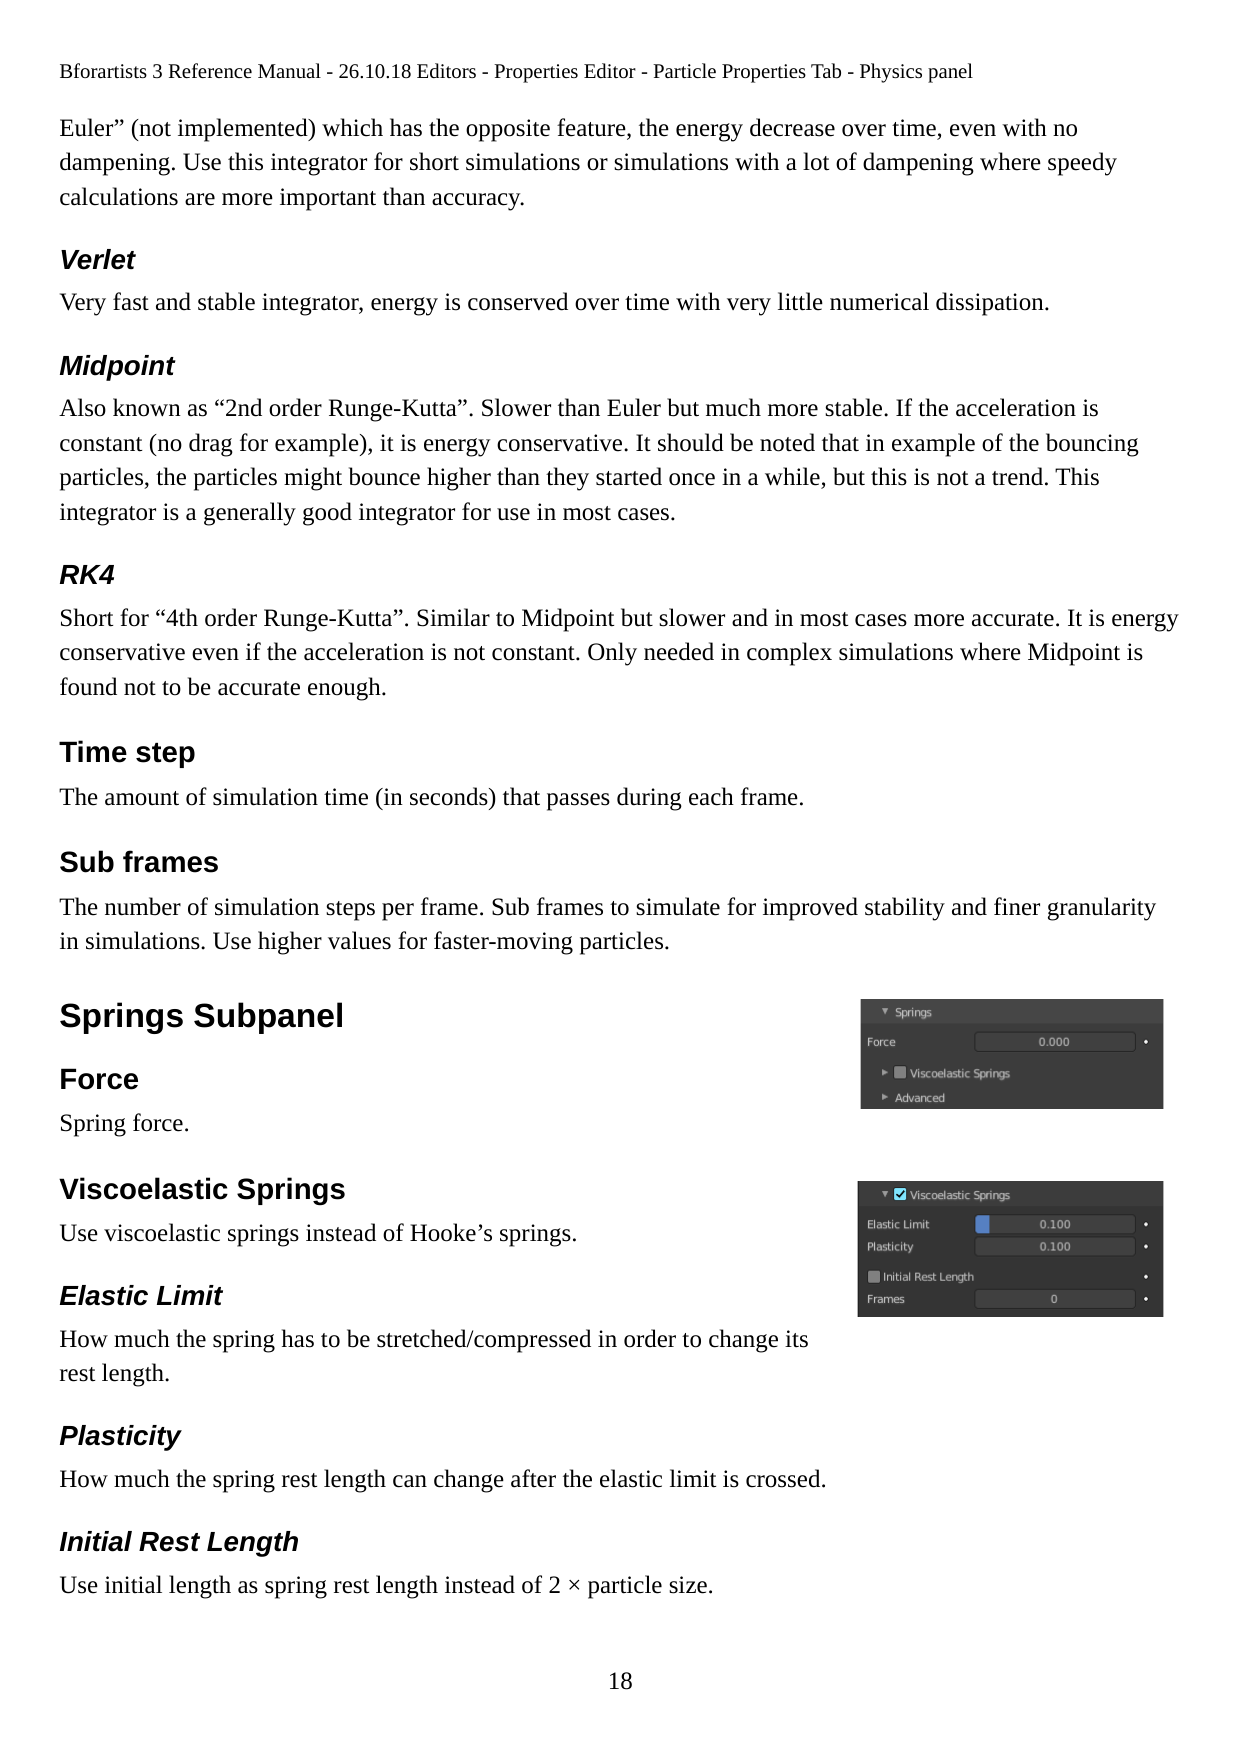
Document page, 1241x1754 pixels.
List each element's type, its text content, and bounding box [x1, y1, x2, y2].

text The amount of simulation time (in seconds) that passes during each frame. [59, 782, 1181, 810]
subtitle Plasticity [59, 1420, 1181, 1452]
subtitle [1164, 1279, 1181, 1311]
picture [860, 999, 1164, 1109]
subtitle Viscoelastic Springs [59, 1172, 1181, 1205]
subtitle Time step [59, 735, 1181, 769]
text The number of simulation steps per frame. Sub frames to simulate for improved stability and finer granularity in simulations. Use higher values for faster-moving particles. [59, 892, 1181, 955]
subtitle Midpoint [59, 349, 1181, 381]
subtitle RK4 [59, 558, 1181, 590]
text How much the spring has to be stretched/compressed in order to change its rest length. [59, 1324, 1181, 1387]
text Euler” (not implemented) which has the opposite feature, the energy decrease over time, even with no dampening. Use this integrator for short simulations or simulations with a lot of dampening where speedy calculations are more important than accuracy. [59, 113, 1181, 210]
subtitle Elastic Limit [59, 1279, 857, 1311]
picture [857, 1181, 1164, 1317]
subtitle [1164, 1062, 1181, 1095]
text Spring force. [59, 1108, 1181, 1137]
subtitle Springs Subpanel [59, 996, 1181, 1034]
subtitle Verlet [59, 243, 1181, 275]
text Use viscoelastic springs instead of Hooke’s springs. [59, 1218, 857, 1247]
text Very fast and stable integrator, energy is conserved over time with very little numerical dissipation. [59, 287, 1181, 316]
text How much the spring rest length can change after the elastic limit is crossed. [59, 1464, 1181, 1493]
subtitle Sub frames [59, 845, 1181, 879]
subtitle Force [59, 1062, 860, 1095]
text Use initial length as spring rest length instead of 2 × particle size. [59, 1570, 1181, 1599]
text Also known as “2nd order Runge-Kutta”. Slower than Euler but much more stable. If the acceleration is constant (no drag for example), it is energy conservative. It should be noted that in example of the bouncing particles, the particles might bounce higher than they started once in a while, but this is not a trend. This integrator is a generally good integrator for use in most cases. [59, 393, 1181, 526]
text Short for “4th order Runge-Kutta”. Similar to Midpoint but slower and in most cases more accurate. It is energy conservative even if the acceleration is not constant. Only needed in complex simulations where Midpoint is found not to be accurate enough. [59, 603, 1181, 701]
subtitle Initial Rest Length [59, 1526, 1181, 1558]
